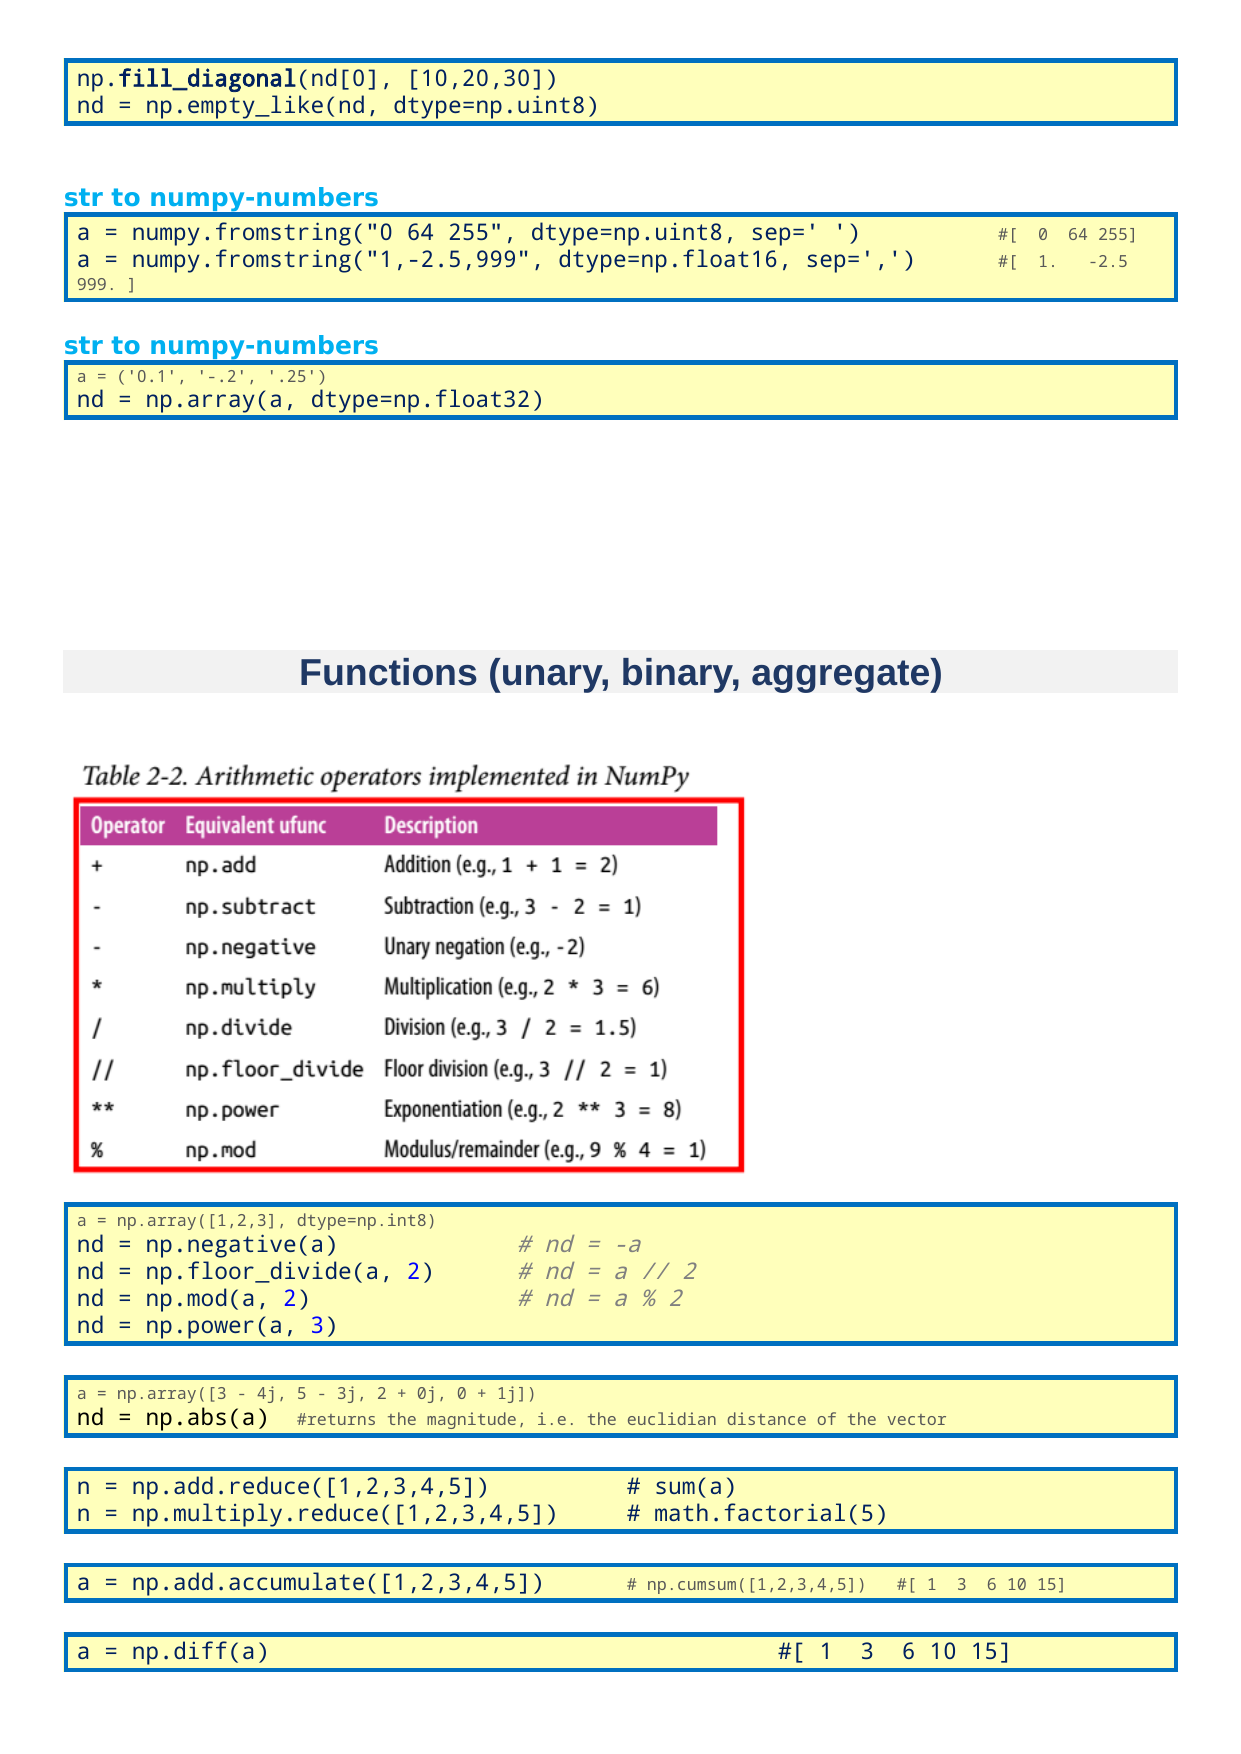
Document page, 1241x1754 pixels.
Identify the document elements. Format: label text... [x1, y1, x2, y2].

text nd = np.array(a, dtype=np.float32) [68, 380, 1174, 415]
text a = np.array([3 - 4j, 5 - 3j, 2 + 0j, 0 + 1j]) nd = np.abs(a) #returns the magnitude, i.e. the euclidian distance of the vector [68, 1380, 1174, 1433]
text nd = np.empty_like(nd, dtype=np.uint8) [68, 85, 1174, 121]
text n = np.multiply.reduce([1,2,3,4,5]) # math.factorial(5) [68, 1493, 1174, 1529]
text a = ('0.1', '-.2', '.25') [68, 365, 1174, 380]
text n = np.add.reduce([1,2,3,4,5]) # sum(a) [68, 1471, 1174, 1493]
text np.fill_diagonal(nd[0], [10,20,30]) [68, 63, 1174, 85]
title str to numpy-numbers [63, 183, 1178, 212]
text a = np.diff(a) #[ 1 3 6 10 15] [68, 1637, 1174, 1668]
subtitle Functions (unary, binary, aggregate) [63, 650, 1178, 693]
text a = numpy.fromstring("0 64 255", dtype=np.uint8, sep=' ') #[ 0 64 255] [68, 217, 1174, 239]
text a = np.array([1,2,3], dtype=np.int8) nd = np.negative(a) # nd = -a nd = np.floor_divide(a, 2) # nd = a // 2 nd = np.mod(a, 2) # nd = a % 2 nd = np.power(a, 3) [68, 1207, 1174, 1341]
title str to numpy-numbers [63, 331, 1178, 360]
picture [63, 750, 763, 1202]
text a = numpy.fromstring("1,-2.5,999", dtype=np.float16, sep=',') #[ 1. -2.5 999. ] [68, 239, 1174, 298]
text a = np.add.accumulate([1,2,3,4,5]) # np.cumsum([1,2,3,4,5]) #[ 1 3 6 10 15] [68, 1567, 1174, 1598]
